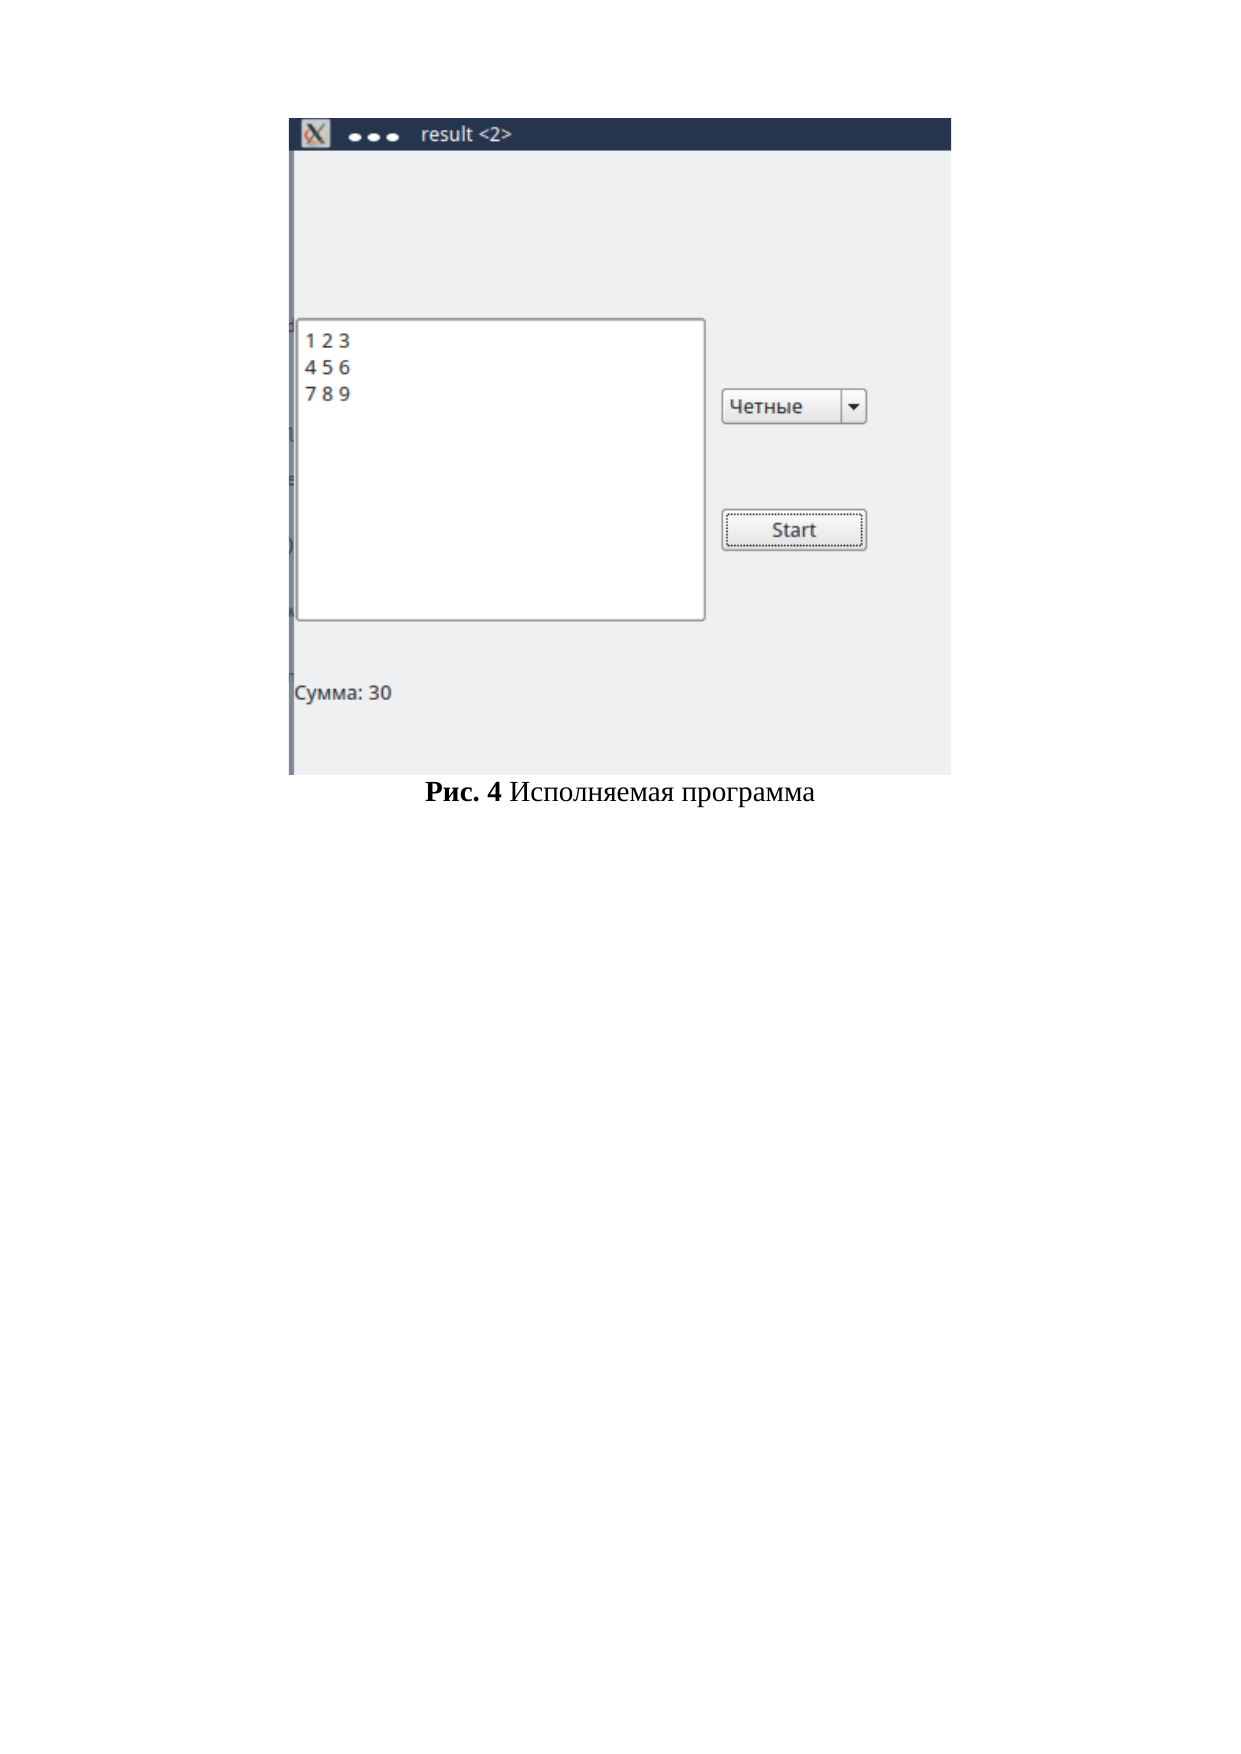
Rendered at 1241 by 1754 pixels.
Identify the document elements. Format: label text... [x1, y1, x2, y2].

picture [288, 118, 952, 775]
text Рис. 4 Исполняемая программа [118, 774, 1122, 808]
